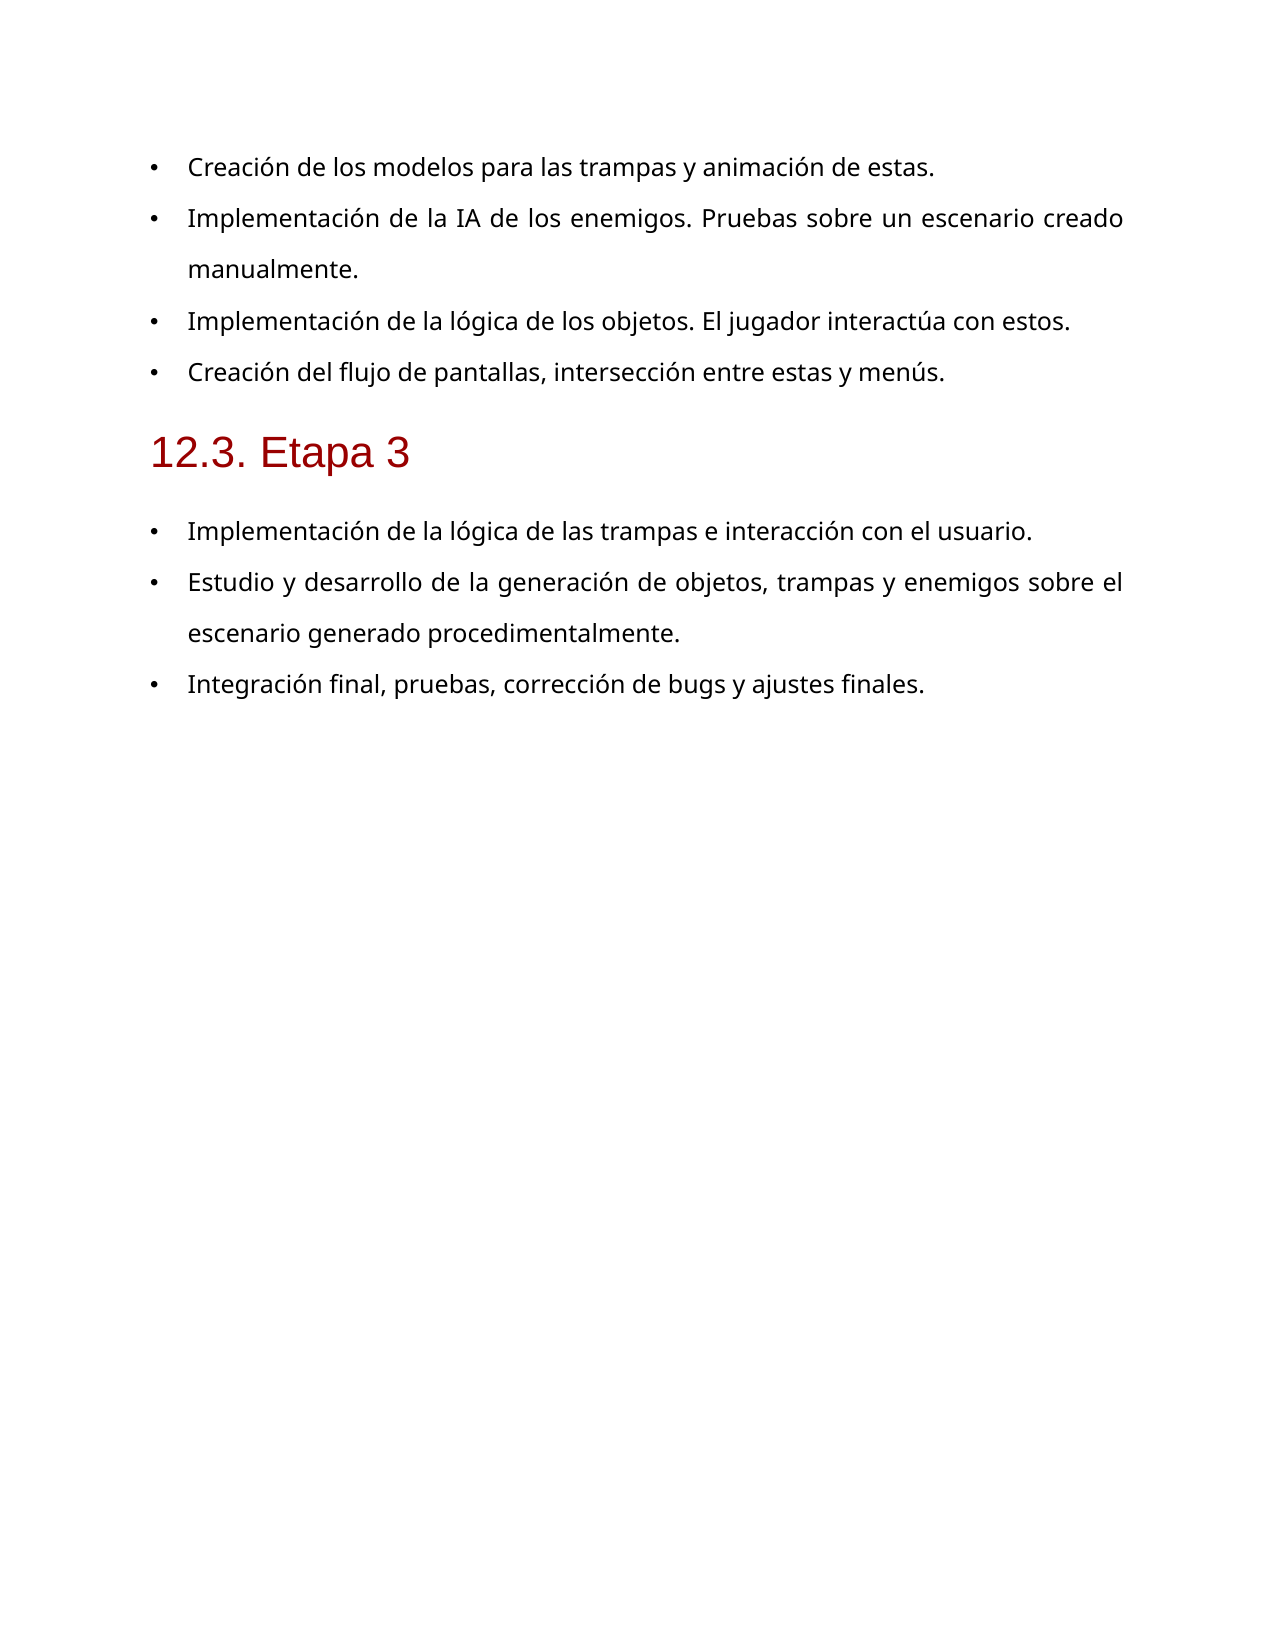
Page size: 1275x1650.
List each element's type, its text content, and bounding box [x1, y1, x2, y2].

list Implementación de la lógica de las trampas e interacción con el usuario. [150, 514, 1125, 548]
list Creación del flujo de pantallas, intersección entre estas y menús. [150, 354, 1125, 388]
list Implementación de la lógica de los objetos. El jugador interactúa con estos. [150, 303, 1125, 337]
subtitle Etapa 3 [150, 426, 1125, 476]
list Estudio y desarrollo de la generación de objetos, trampas y enemigos sobre el escenario generado procedimentalmente. [150, 565, 1125, 650]
list Implementación de la IA de los enemigos. Pruebas sobre un escenario creado manualmente. [150, 201, 1125, 286]
list Creación de los modelos para las trampas y animación de estas. [150, 150, 1125, 184]
list Integración final, pruebas, corrección de bugs y ajustes finales. [150, 667, 1125, 701]
